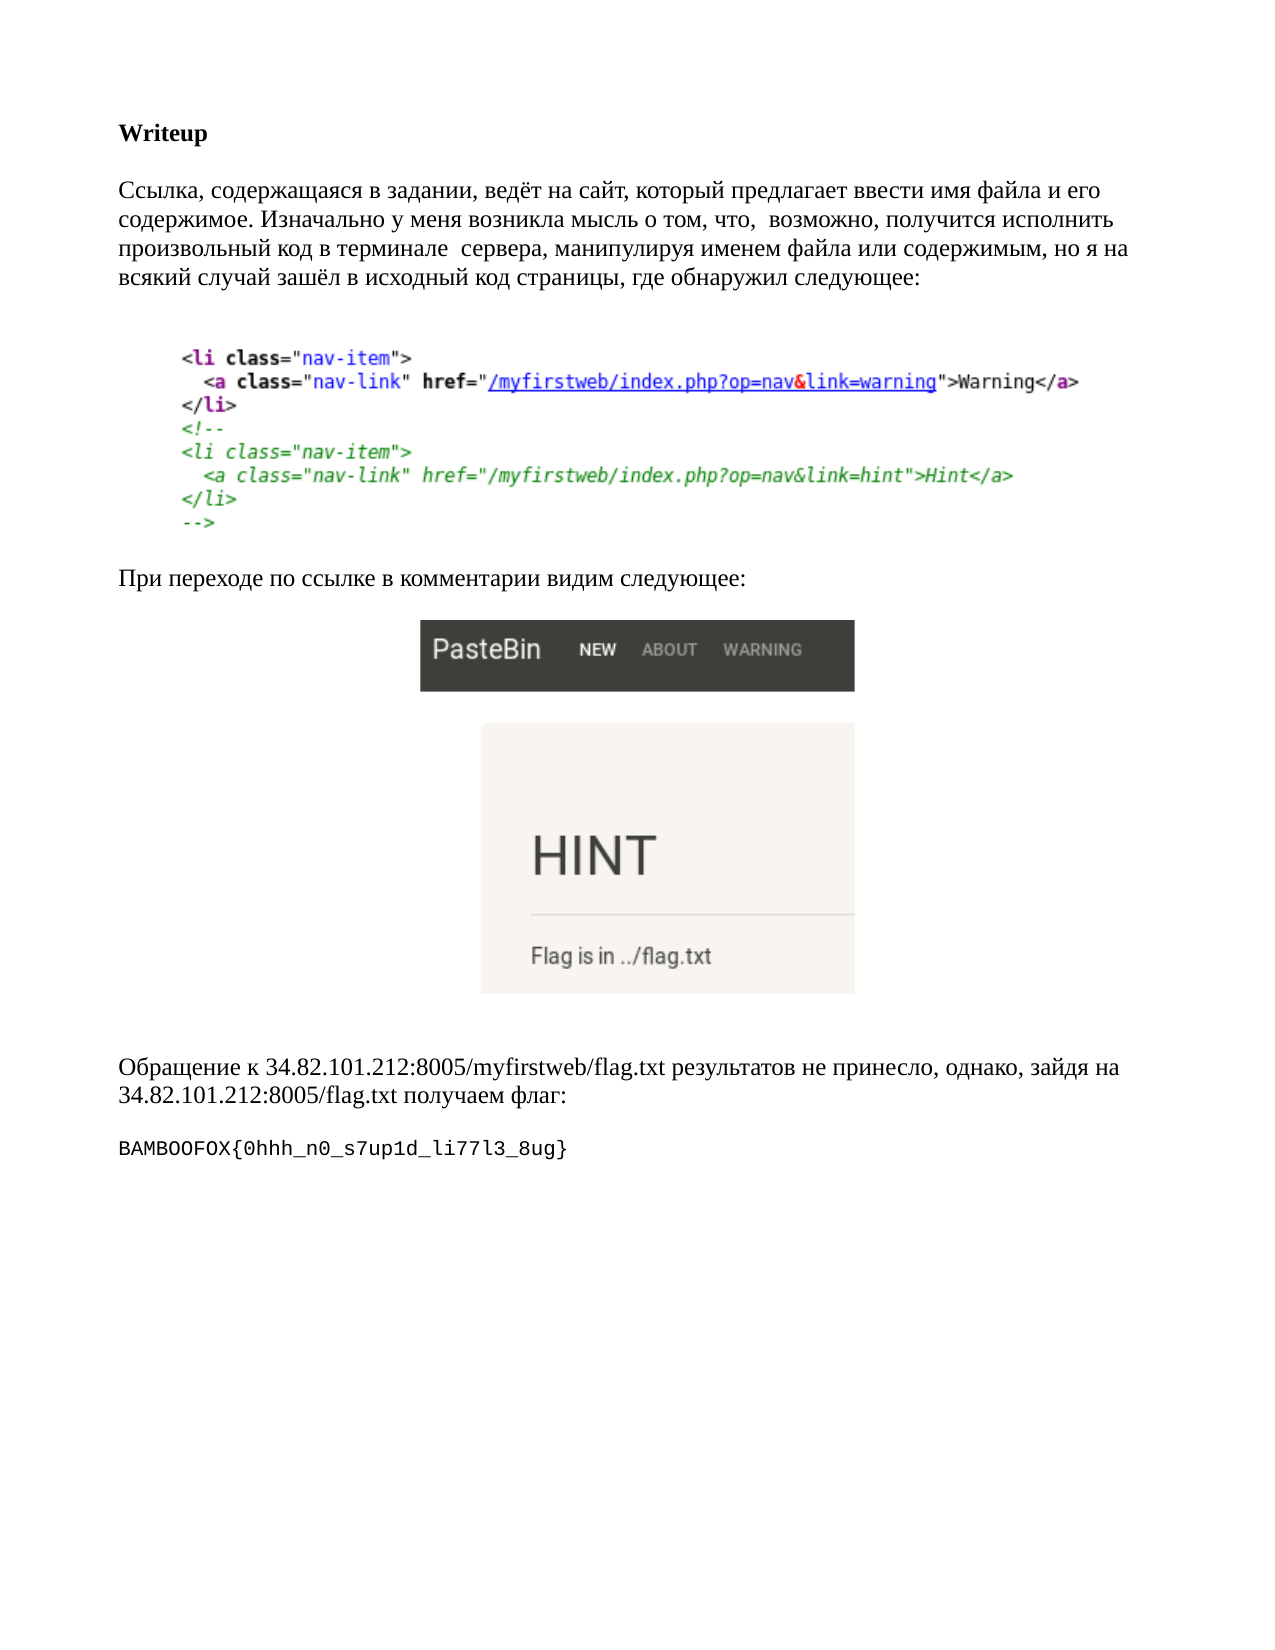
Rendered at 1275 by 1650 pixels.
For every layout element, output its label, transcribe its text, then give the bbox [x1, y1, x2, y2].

picture [420, 620, 855, 994]
text Writeup [118, 118, 1157, 147]
picture [171, 348, 1104, 534]
text BAMBOOFOX{0hhh_n0_s7up1d_li77l3_8ug} [118, 1138, 1157, 1161]
text При переходе по ссылке в комментарии видим следующее: [118, 563, 1157, 592]
text Ссылка, содержащаяся в задании, ведёт на сайт, который предлагает ввести имя файла и его содержимое. Изначально у меня возникла мысль о том, что, возможно, получится исполнить произвольный код в терминале сервера, манипулируя именем файла или содержимым, но я на всякий случай зашёл в исходный код страницы, где обнаружил следующее: [118, 147, 1157, 348]
text Обращение к 34.82.101.212:8005/myfirstweb/flag.txt результатов не принесло, однако, зайдя на 34.82.101.212:8005/flag.txt получаем флаг: [118, 1052, 1157, 1109]
